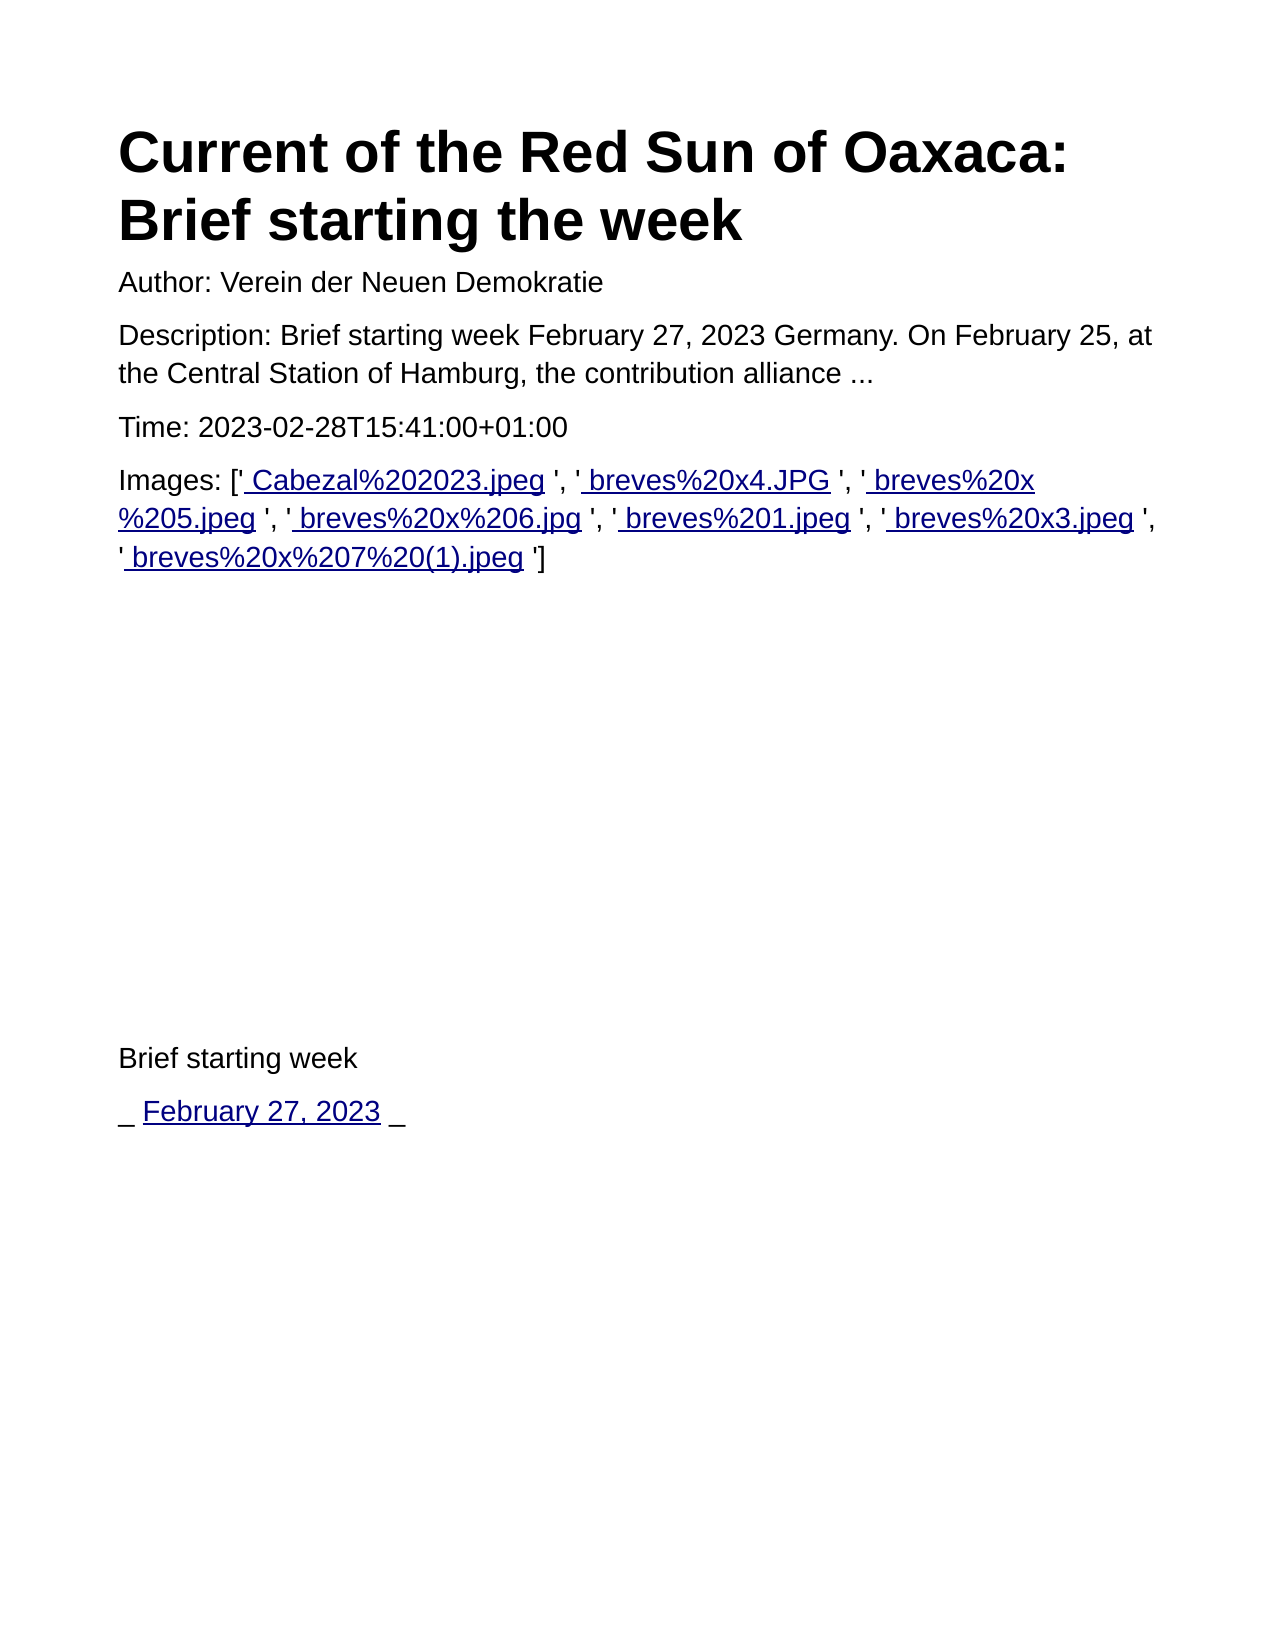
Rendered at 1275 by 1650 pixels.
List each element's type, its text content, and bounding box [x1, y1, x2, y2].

text Time: 2023-02-28T15:41:00+01:00 [118, 409, 1157, 443]
text Images: [' Cabezal%202023.jpeg ', ' breves%20x4.JPG ', ' breves%20x%205.jpeg ', ' breves%20x%206.jpg ', ' breves%201.jpeg ', ' breves%20x3.jpeg ', ' breves%20x%207%20(1).jpeg '] [118, 463, 1157, 573]
subtitle Current of the Red Sun of Oaxaca: Brief starting the week [118, 118, 1157, 252]
text Description: Brief starting week February 27, 2023 Germany. On February 25, at the Central Station of Hamburg, the contribution alliance ... [118, 318, 1157, 390]
text Author: Verein der Neuen Demokratie [118, 265, 1157, 298]
text Brief starting week [118, 593, 1157, 1074]
text _ February 27, 2023 _ [118, 1094, 1157, 1127]
